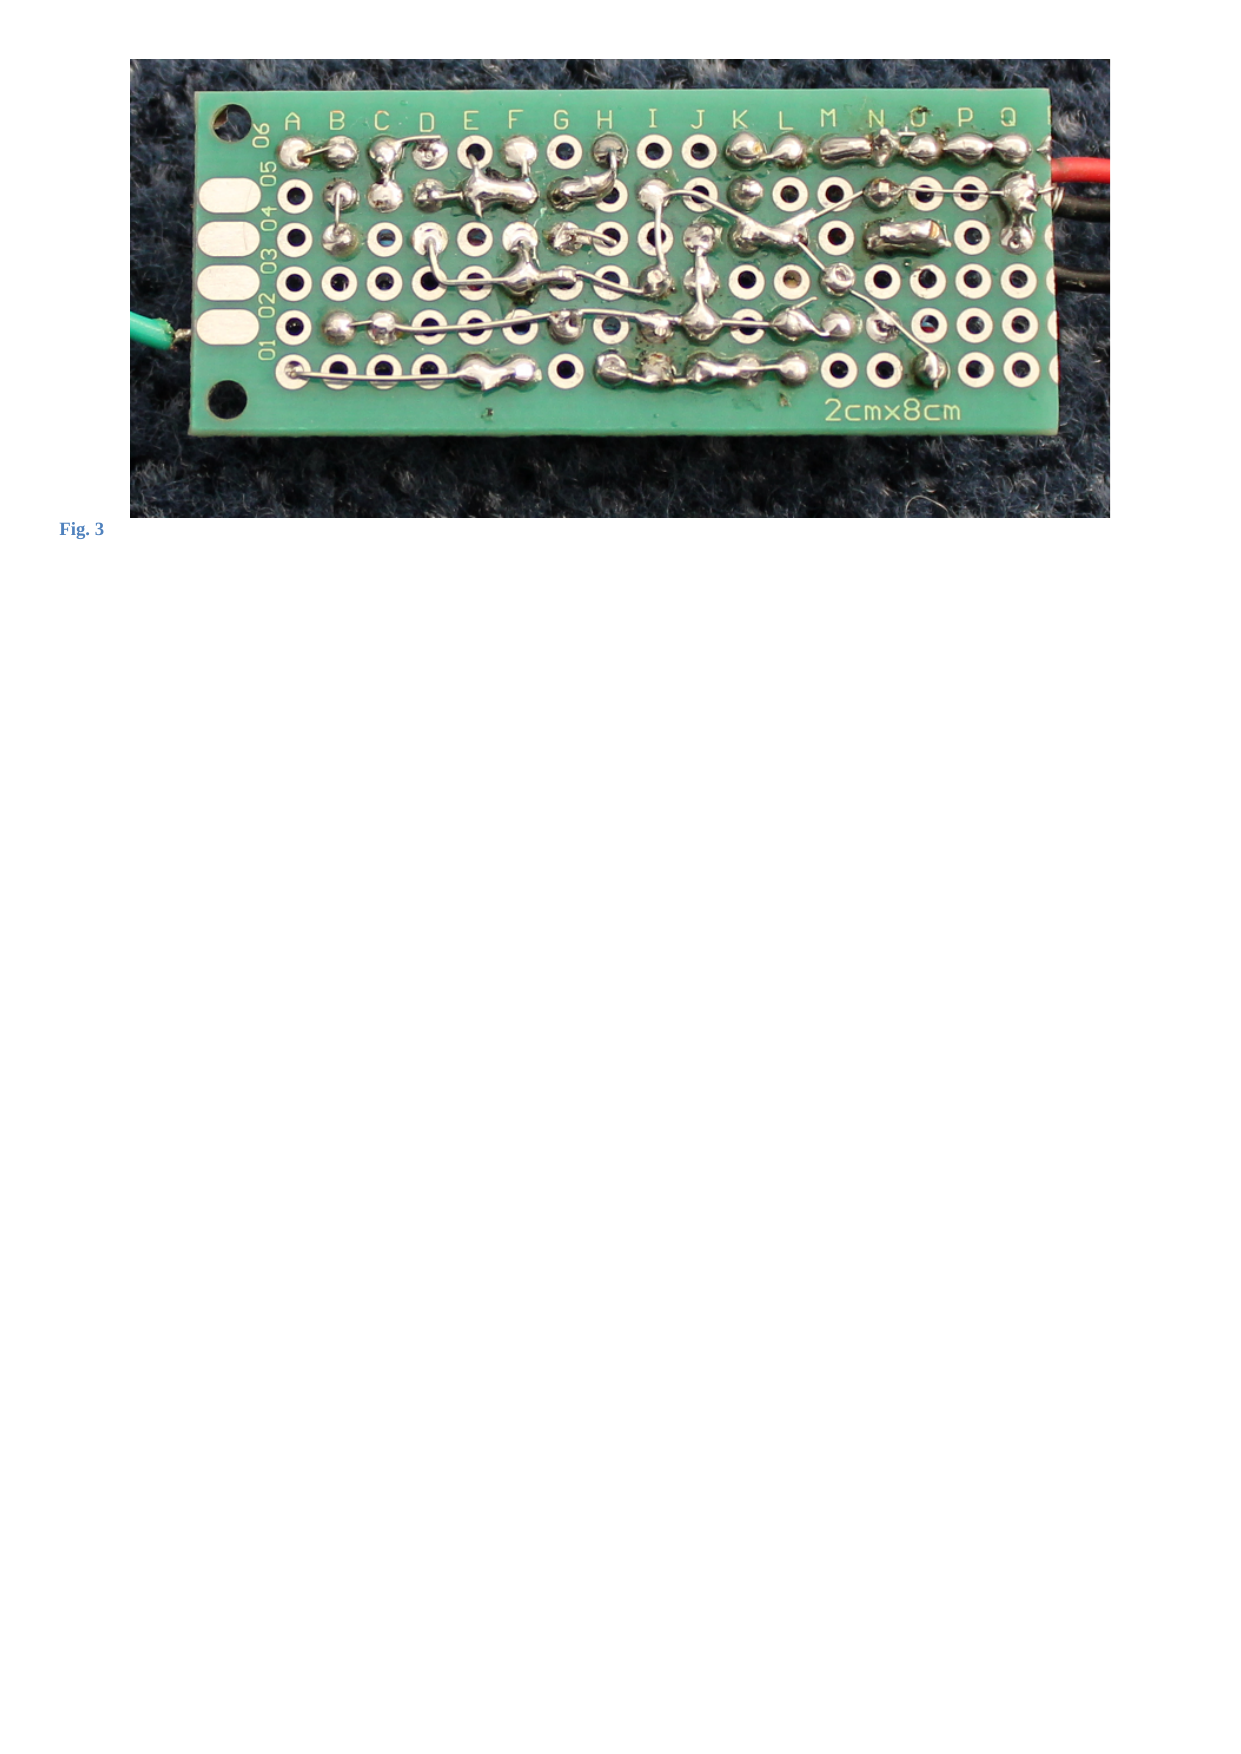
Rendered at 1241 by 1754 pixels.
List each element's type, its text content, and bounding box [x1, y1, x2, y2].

picture [130, 59, 1110, 518]
text Fig. 3 [59, 518, 1181, 539]
